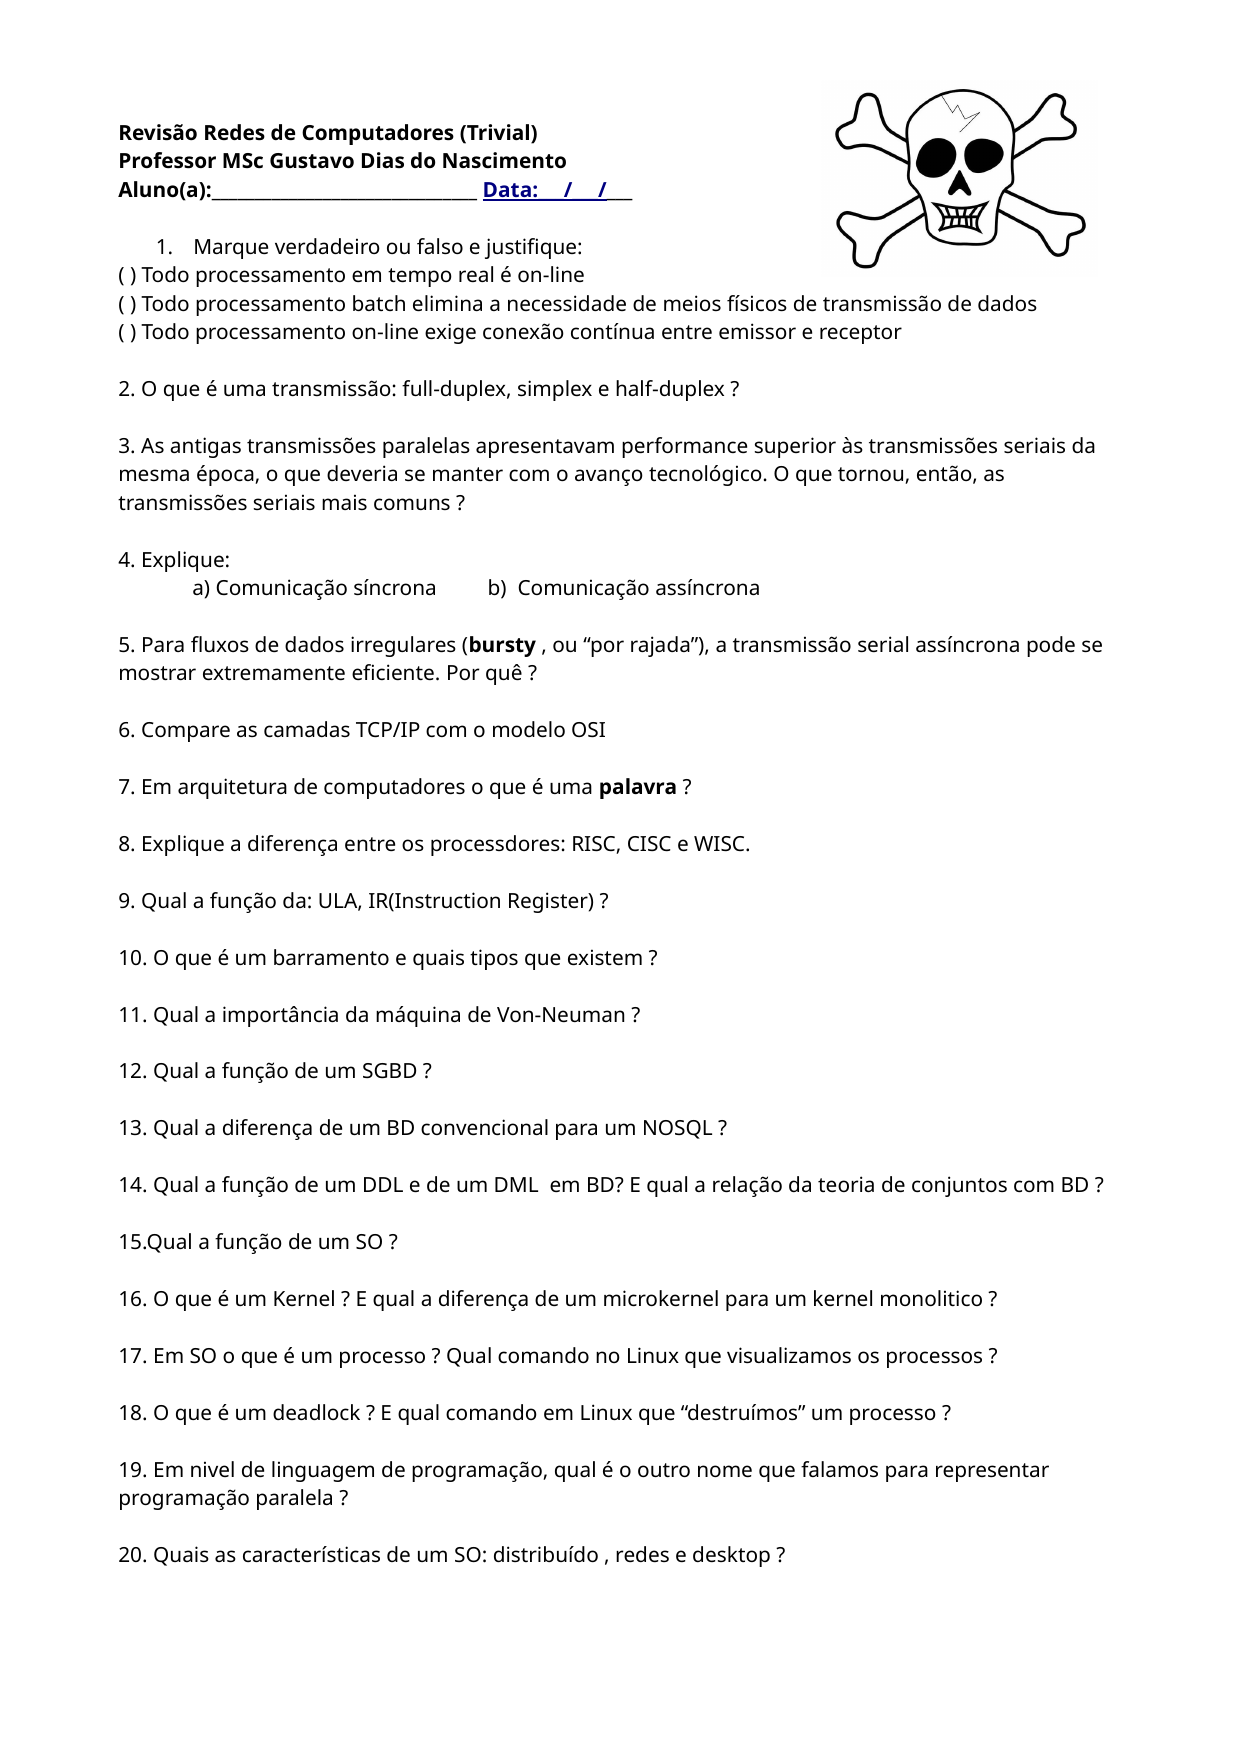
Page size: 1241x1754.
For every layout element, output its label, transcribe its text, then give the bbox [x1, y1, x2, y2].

text 16. O que é um Kernel ? E qual a diferença de um microkernel para um kernel monolitico ? [118, 1284, 1122, 1312]
text ( ) Todo processamento on-line exige conexão contínua entre emissor e receptor [118, 317, 1122, 346]
text 18. O que é um deadlock ? E qual comando em Linux que “destruímos” um processo ? [118, 1398, 1122, 1426]
text 11. Qual a importância da máquina de Von-Neuman ? [118, 1000, 1122, 1028]
list Marque verdadeiro ou falso e justifique: [156, 232, 821, 260]
text ( ) Todo processamento batch elimina a necessidade de meios físicos de transmissão de dados [118, 289, 1122, 317]
text 20. Quais as características de um SO: distribuído , redes e desktop ? [118, 1540, 1122, 1568]
text Professor MSc Gustavo Dias do Nascimento [118, 147, 821, 175]
text 15.Qual a função de um SO ? [118, 1227, 1122, 1256]
text 13. Qual a diferença de um BD convencional para um NOSQL ? [118, 1113, 1122, 1142]
text 14. Qual a função de um DDL e de um DML em BD? E qual a relação da teoria de conjuntos com BD ? [118, 1170, 1122, 1199]
picture [821, 80, 1099, 277]
text 9. Qual a função da: ULA, IR(Instruction Register) ? [118, 886, 1122, 914]
text 10. O que é um barramento e quais tipos que existem ? [118, 943, 1122, 971]
text a) Comunicação síncrona b) Comunicação assíncrona [118, 573, 1122, 602]
text 8. Explique a diferença entre os processdores: RISC, CISC e WISC. [118, 829, 1122, 857]
text 4. Explique: [118, 545, 1122, 573]
text 2. O que é uma transmissão: full-duplex, simplex e half-duplex ? [118, 374, 1122, 402]
text Aluno(a):_______________________________ Data:___/___/___ [118, 175, 821, 203]
text 12. Qual a função de um SGBD ? [118, 1057, 1122, 1085]
text 7. Em arquitetura de computadores o que é uma palavra ? [118, 772, 1122, 801]
text ( ) Todo processamento em tempo real é on-line [118, 260, 1122, 289]
text Revisão Redes de Computadores (Trivial) [118, 118, 821, 147]
text 19. Em nivel de linguagem de programação, qual é o outro nome que falamos para representar programação paralela ? [118, 1455, 1122, 1512]
text 6. Compare as camadas TCP/IP com o modelo OSI [118, 715, 1122, 744]
text 5. Para fluxos de dados irregulares (bursty , ou “por rajada”), a transmissão serial assíncrona pode se mostrar extremamente eficiente. Por quê ? [118, 630, 1122, 687]
text 3. As antigas transmissões paralelas apresentavam performance superior às transmissões seriais da mesma época, o que deveria se manter com o avanço tecnológico. O que tornou, então, as transmissões seriais mais comuns ? [118, 431, 1122, 516]
text 17. Em SO o que é um processo ? Qual comando no Linux que visualizamos os processos ? [118, 1341, 1122, 1369]
